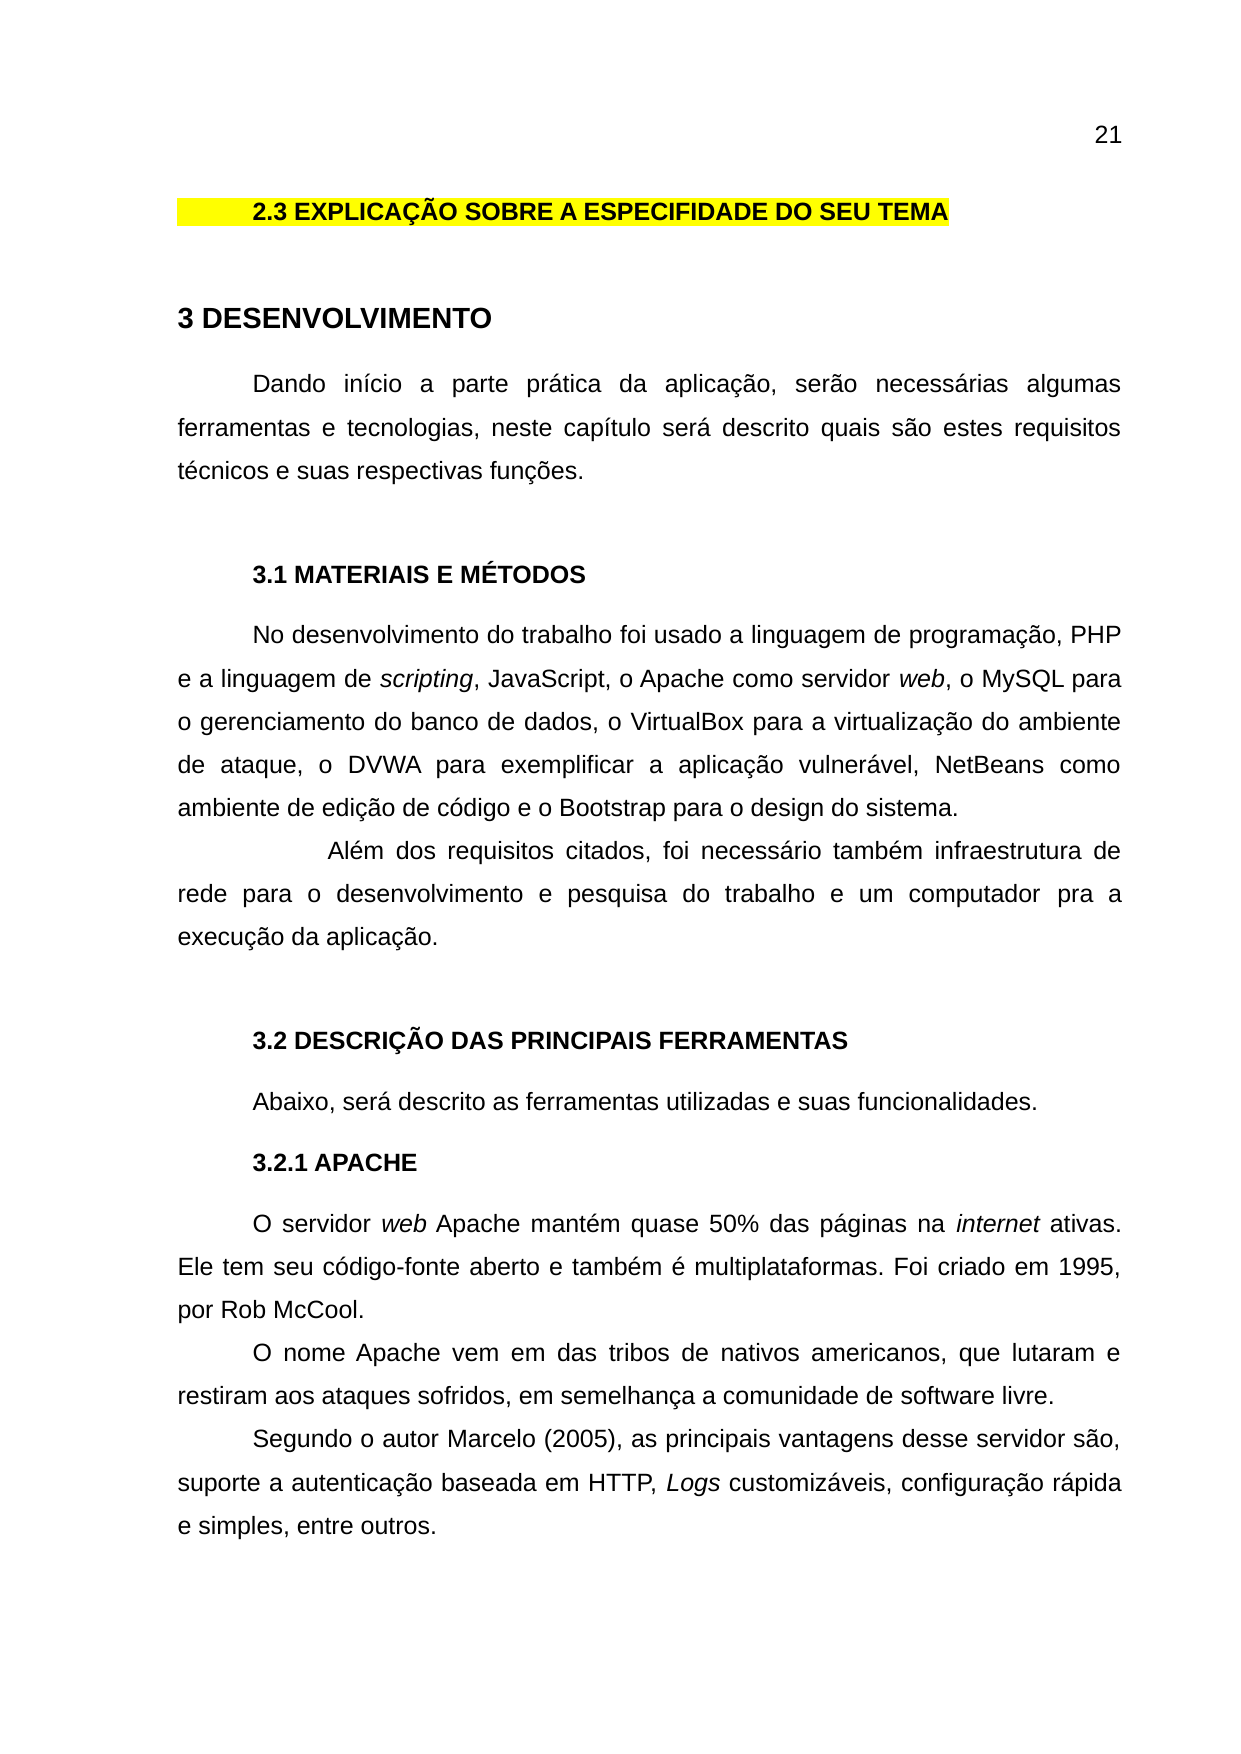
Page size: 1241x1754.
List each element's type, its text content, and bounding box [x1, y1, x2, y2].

subtitle 3.2.1 APACHE [177, 1148, 1122, 1177]
text 2.3 EXPLICAÇÃO SOBRE A ESPECIFIDADE DO SEU TEMA [177, 197, 1122, 226]
text Dando início a parte prática da aplicação, serão necessárias algumas ferramentas e tecnologias, neste capítulo será descrito quais são estes requisitos técnicos e suas respectivas funções. [177, 369, 1122, 484]
text Abaixo, será descrito as ferramentas utilizadas e suas funcionalidades. [177, 1087, 1122, 1116]
subtitle 3.2 DESCRIÇÃO DAS PRINCIPAIS FERRAMENTAS [177, 1026, 1122, 1055]
text O nome Apache vem em das tribos de nativos americanos, que lutaram e restiram aos ataques sofridos, em semelhança a comunidade de software livre. [177, 1338, 1122, 1410]
text Segundo o autor Marcelo (2005), as principais vantagens desse servidor são, suporte a autenticação baseada em HTTP, Logs customizáveis, configuração rápida e simples, entre outros. [177, 1424, 1122, 1539]
subtitle 3 DESENVOLVIMENTO [177, 301, 1122, 335]
text Além dos requisitos citados, foi necessário também infraestrutura de rede para o desenvolvimento e pesquisa do trabalho e um computador pra a execução da aplicação. [177, 836, 1122, 951]
text No desenvolvimento do trabalho foi usado a linguagem de programação, PHP e a linguagem de scripting, JavaScript, o Apache como servidor web, o MySQL para o gerenciamento do banco de dados, o VirtualBox para a virtualização do ambiente de ataque, o DVWA para exemplificar a aplicação vulnerável, NetBeans como ambiente de edição de código e o Bootstrap para o design do sistema. [177, 620, 1122, 822]
text O servidor web Apache mantém quase 50% das páginas na internet ativas. Ele tem seu código-fonte aberto e também é multiplataformas. Foi criado em 1995, por Rob McCool. [177, 1209, 1122, 1324]
subtitle 3.1 MATERIAIS E MÉTODOS [177, 559, 1122, 588]
